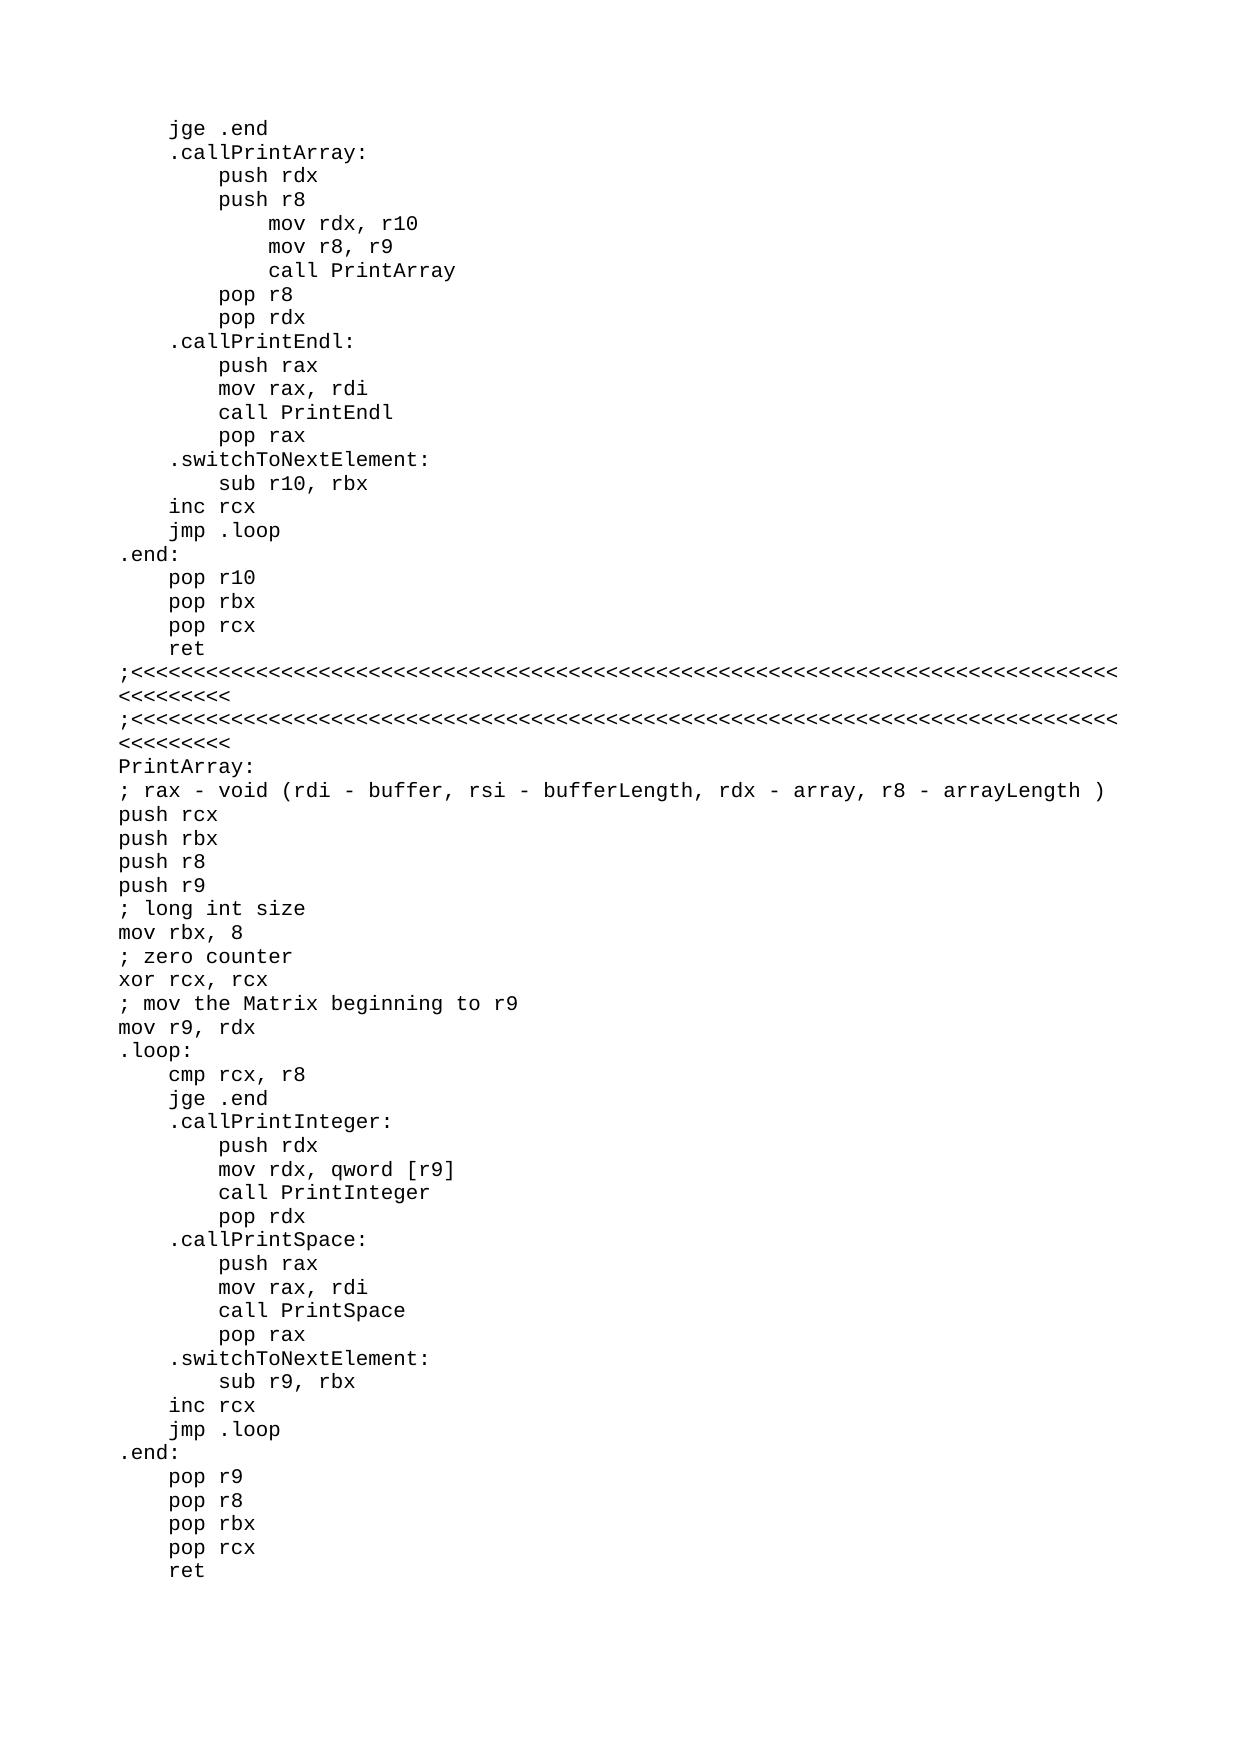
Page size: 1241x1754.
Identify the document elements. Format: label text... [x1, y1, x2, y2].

text cmp rcx, r8 [118, 1064, 1122, 1088]
text mov rax, rdi [118, 378, 1122, 402]
text .end: [118, 544, 1122, 567]
text push rax [118, 354, 1122, 378]
text ; rax - void (rdi - buffer, rsi - bufferLength, rdx - array, r8 - arrayLength ) [118, 780, 1122, 804]
text .callPrintEndl: [118, 331, 1122, 354]
text ; mov the Matrix beginning to r9 [118, 993, 1122, 1017]
text jmp .loop [118, 1419, 1122, 1442]
text call PrintInteger [118, 1182, 1122, 1206]
text .switchToNextElement: [118, 1348, 1122, 1371]
text pop r8 [118, 1489, 1122, 1513]
text mov r8, r9 [118, 236, 1122, 260]
text push rdx [118, 165, 1122, 189]
text inc rcx [118, 1395, 1122, 1419]
text inc rcx [118, 496, 1122, 520]
text call PrintArray [118, 260, 1122, 284]
text pop rdx [118, 1206, 1122, 1229]
text pop r9 [118, 1466, 1122, 1489]
text ;<<<<<<<<<<<<<<<<<<<<<<<<<<<<<<<<<<<<<<<<<<<<<<<<<<<<<<<<<<<<<<<<<<<<<<<<<<<<<<<<<<<<<<<< [118, 662, 1122, 709]
text push rdx [118, 1135, 1122, 1158]
text ret [118, 638, 1122, 662]
text mov r9, rdx [118, 1017, 1122, 1040]
text push rbx [118, 827, 1122, 851]
text .callPrintInteger: [118, 1111, 1122, 1135]
text xor rcx, rcx [118, 969, 1122, 993]
text push rax [118, 1253, 1122, 1277]
text pop rbx [118, 591, 1122, 615]
text .end: [118, 1442, 1122, 1466]
text pop rax [118, 1324, 1122, 1348]
text sub r10, rbx [118, 473, 1122, 496]
text mov rdx, r10 [118, 213, 1122, 236]
text pop r8 [118, 284, 1122, 307]
text pop r10 [118, 567, 1122, 591]
text push rcx [118, 804, 1122, 827]
text pop rcx [118, 1537, 1122, 1561]
text .switchToNextElement: [118, 449, 1122, 473]
text PrintArray: [118, 757, 1122, 780]
text push r9 [118, 875, 1122, 898]
text jge .end [118, 1088, 1122, 1111]
text call PrintSpace [118, 1300, 1122, 1324]
text .loop: [118, 1040, 1122, 1064]
text mov rdx, qword [r9] [118, 1158, 1122, 1182]
text .callPrintArray: [118, 142, 1122, 165]
text jge .end [118, 118, 1122, 142]
text ; long int size [118, 898, 1122, 922]
text ;<<<<<<<<<<<<<<<<<<<<<<<<<<<<<<<<<<<<<<<<<<<<<<<<<<<<<<<<<<<<<<<<<<<<<<<<<<<<<<<<<<<<<<<< [118, 709, 1122, 757]
text push r8 [118, 189, 1122, 213]
text mov rax, rdi [118, 1277, 1122, 1300]
text call PrintEndl [118, 402, 1122, 426]
text jmp .loop [118, 520, 1122, 544]
text sub r9, rbx [118, 1371, 1122, 1395]
text pop rcx [118, 615, 1122, 638]
text mov rbx, 8 [118, 922, 1122, 946]
text ret [118, 1561, 1122, 1584]
text .callPrintSpace: [118, 1229, 1122, 1253]
text pop rdx [118, 307, 1122, 331]
text pop rbx [118, 1513, 1122, 1537]
text push r8 [118, 851, 1122, 875]
text pop rax [118, 426, 1122, 449]
text ; zero counter [118, 946, 1122, 969]
